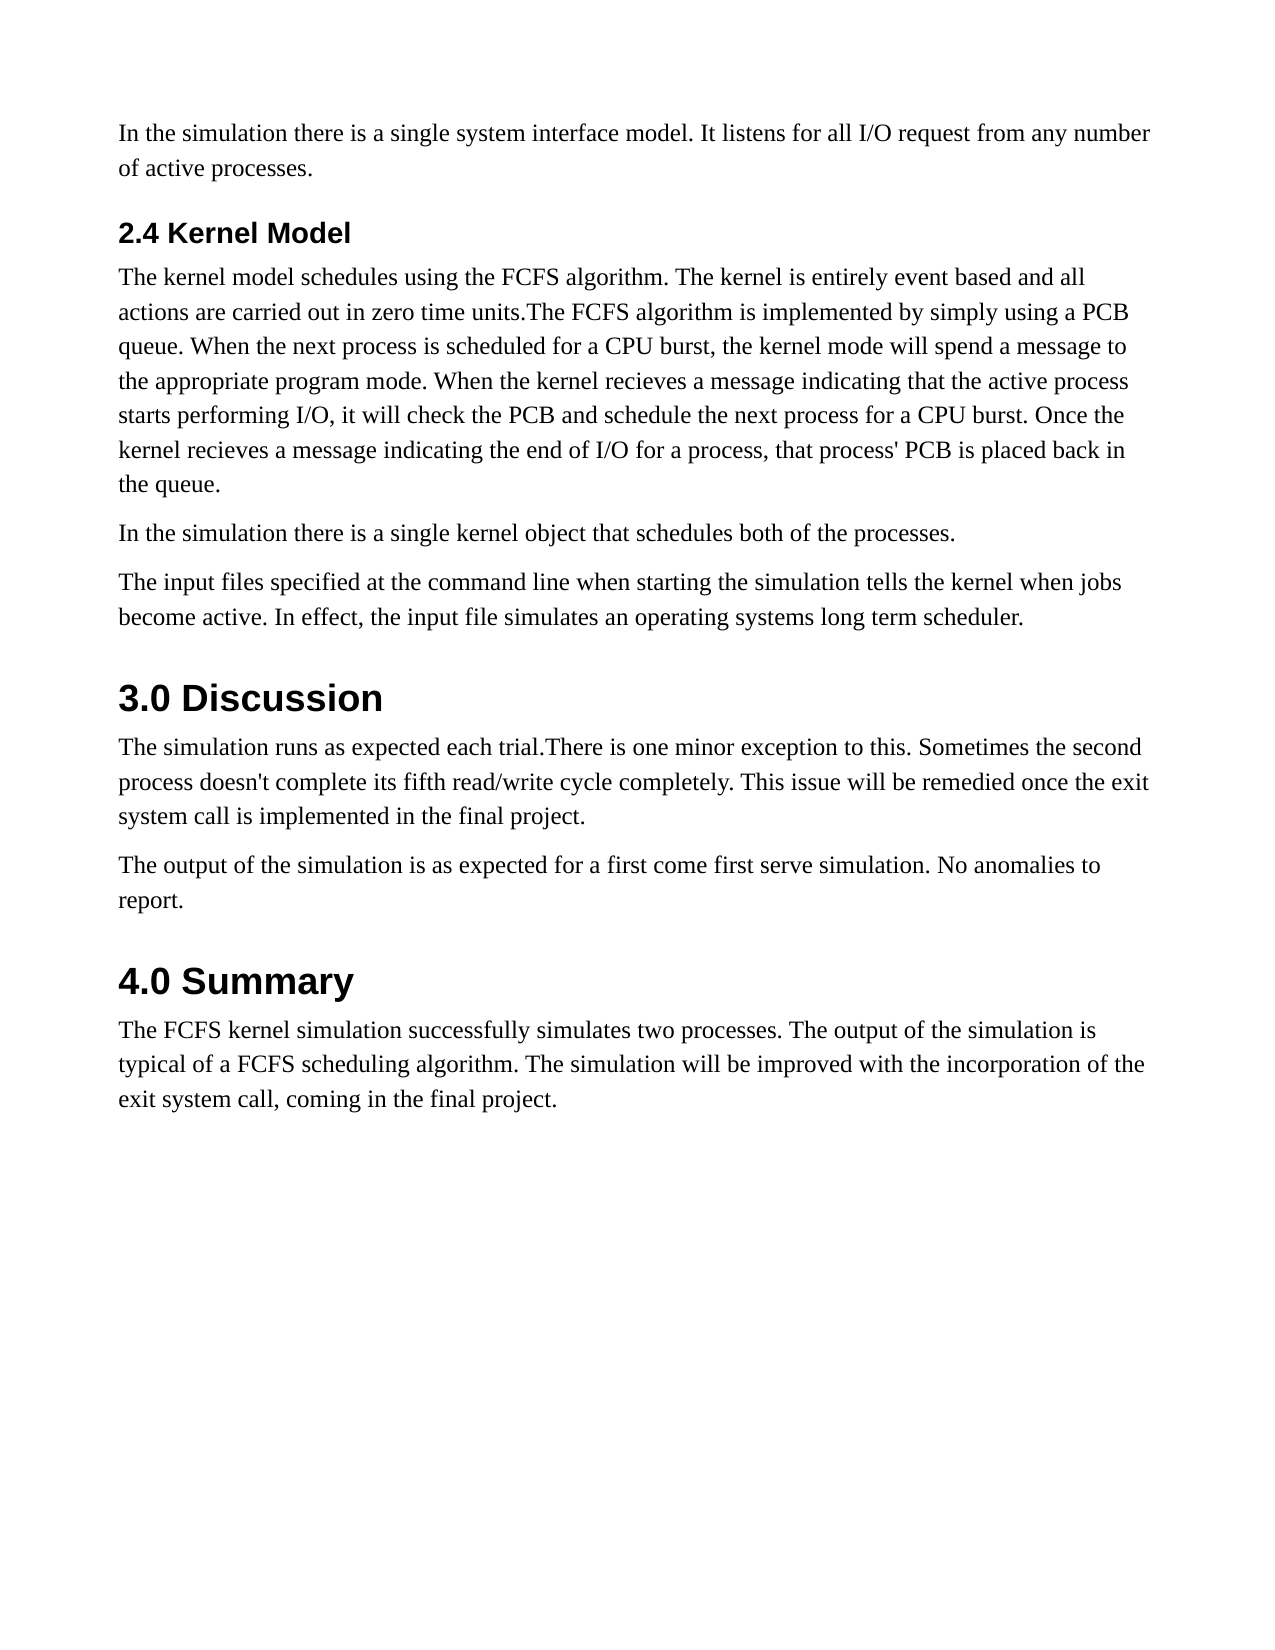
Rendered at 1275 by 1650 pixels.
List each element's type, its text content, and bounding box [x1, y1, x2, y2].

text The output of the simulation is as expected for a first come first serve simulation. No anomalies to report. [118, 850, 1157, 913]
text In the simulation there is a single kernel object that schedules both of the processes. [118, 518, 1157, 547]
subtitle 4.0 Summary [118, 959, 1157, 1002]
text The simulation runs as expected each trial.There is one minor exception to this. Sometimes the second process doesn't complete its fifth read/write cycle completely. This issue will be remedied once the exit system call is implemented in the final project. [118, 732, 1157, 830]
subtitle 2.4 Kernel Model [118, 216, 1157, 250]
text The FCFS kernel simulation successfully simulates two processes. The output of the simulation is typical of a FCFS scheduling algorithm. The simulation will be improved with the incorporation of the exit system call, coming in the final project. [118, 1015, 1157, 1113]
subtitle 3.0 Discussion [118, 676, 1157, 720]
text In the simulation there is a single system interface model. It listens for all I/O request from any number of active processes. [118, 118, 1157, 181]
text The input files specified at the command line when starting the simulation tells the kernel when jobs become active. In effect, the input file simulates an operating systems long term scheduler. [118, 567, 1157, 631]
text The kernel model schedules using the FCFS algorithm. The kernel is entirely event based and all actions are carried out in zero time units.The FCFS algorithm is implemented by simply using a PCB queue. When the next process is scheduled for a CPU burst, the kernel mode will spend a message to the appropriate program mode. When the kernel recieves a message indicating that the active process starts performing I/O, it will check the PCB and schedule the next process for a CPU burst. Once the kernel recieves a message indicating the end of I/O for a process, that process' PCB is placed back in the queue. [118, 262, 1157, 498]
